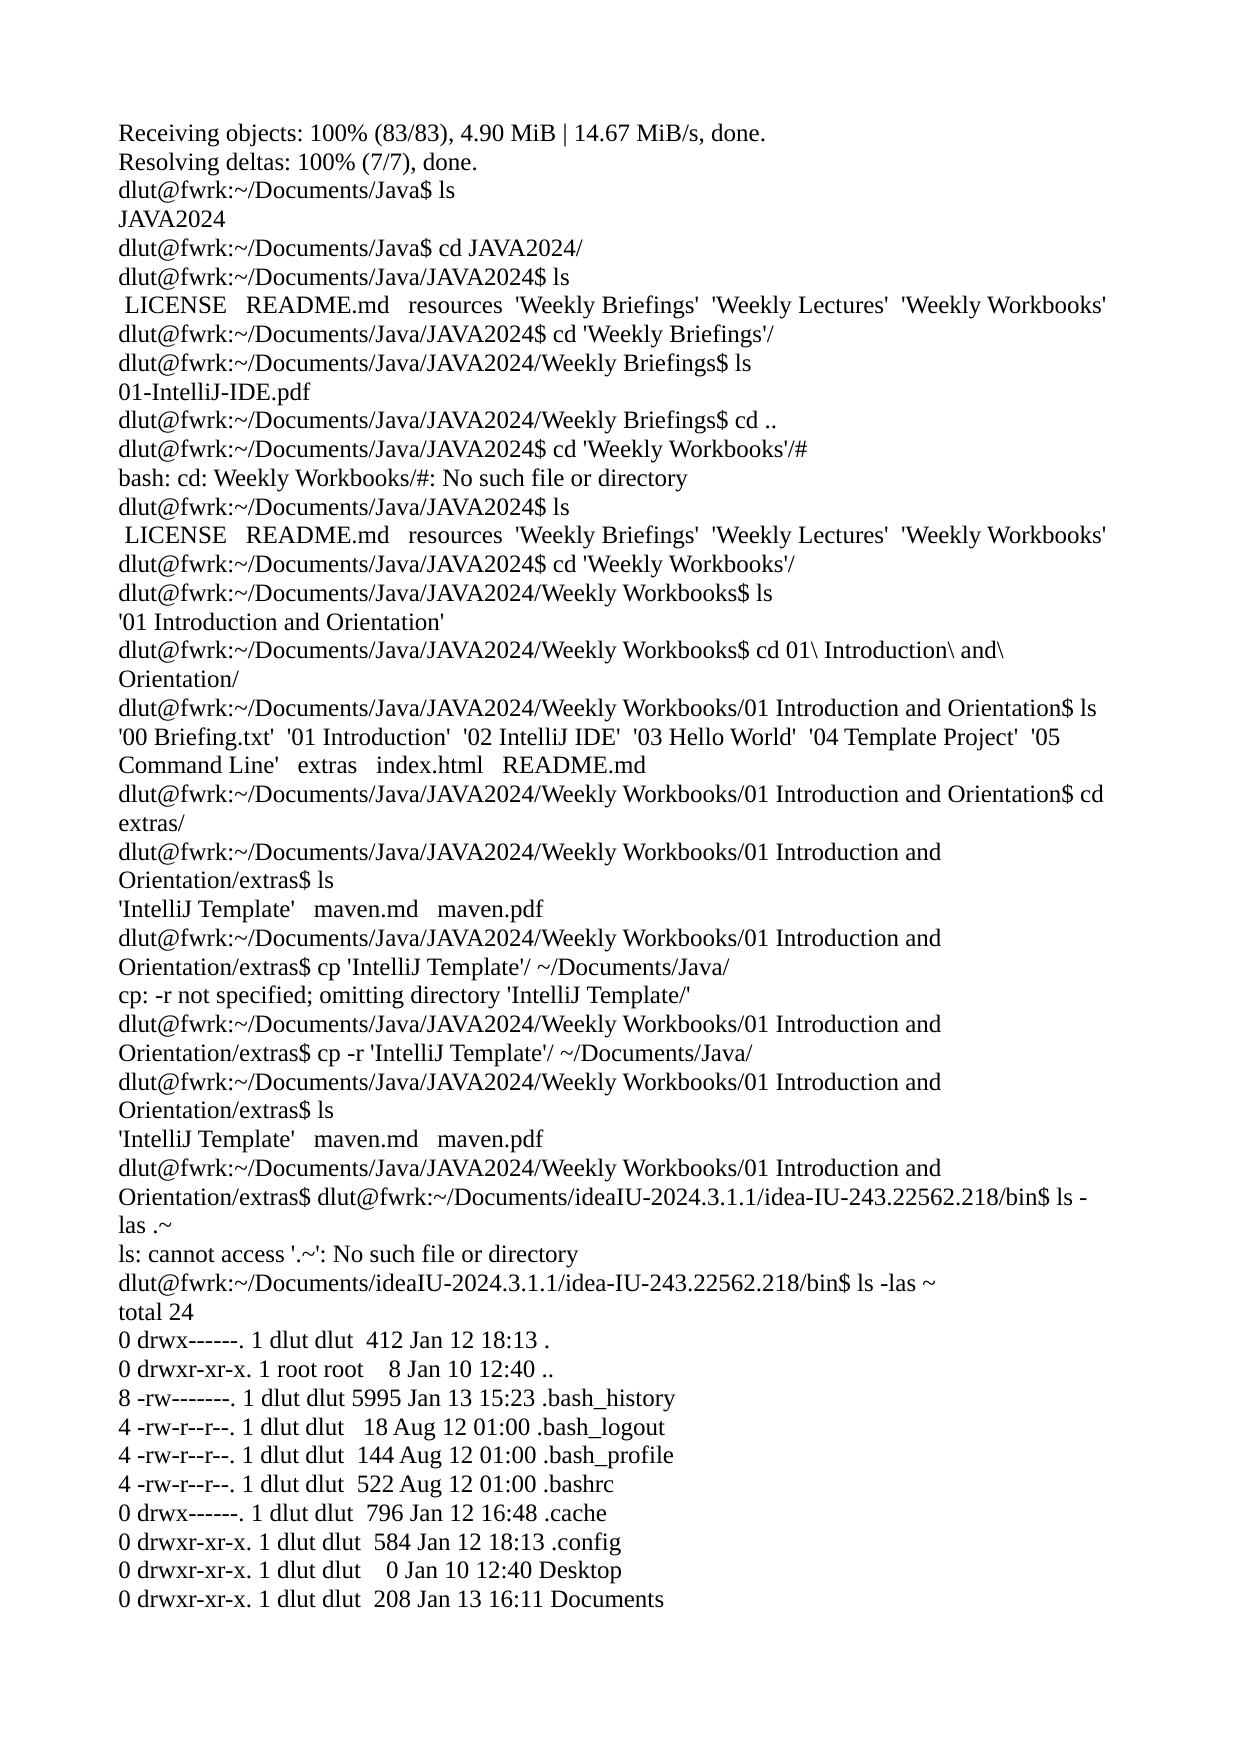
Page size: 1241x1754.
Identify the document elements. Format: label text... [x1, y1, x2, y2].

text Resolving deltas: 100% (7/7), done. [118, 147, 1122, 176]
text dlut@fwrk:~/Documents/Java$ ls [118, 176, 1122, 204]
text '00 Briefing.txt' '01 Introduction' '02 IntelliJ IDE' '03 Hello World' '04 Template Project' '05 Command Line' extras index.html README.md [118, 722, 1122, 779]
text dlut@fwrk:~/Documents/Java/JAVA2024/Weekly Workbooks$ ls [118, 578, 1122, 607]
text dlut@fwrk:~/Documents/Java/JAVA2024$ ls [118, 262, 1122, 291]
text dlut@fwrk:~/Documents/Java/JAVA2024$ cd 'Weekly Briefings'/ [118, 319, 1122, 348]
text ls: cannot access '.~': No such file or directory [118, 1239, 1122, 1268]
text LICENSE README.md resources 'Weekly Briefings' 'Weekly Lectures' 'Weekly Workbooks' [118, 521, 1122, 549]
text 4 -rw-r--r--. 1 dlut dlut 144 Aug 12 01:00 .bash_profile [118, 1441, 1122, 1469]
text dlut@fwrk:~/Documents/Java/JAVA2024/Weekly Workbooks$ cd 01\ Introduction\ and\ Orientation/ [118, 636, 1122, 693]
text dlut@fwrk:~/Documents/Java/JAVA2024/Weekly Briefings$ cd .. [118, 406, 1122, 434]
text '01 Introduction and Orientation' [118, 607, 1122, 636]
text 8 -rw-------. 1 dlut dlut 5995 Jan 13 15:23 .bash_history [118, 1383, 1122, 1412]
text JAVA2024 [118, 204, 1122, 233]
text dlut@fwrk:~/Documents/Java/JAVA2024/Weekly Briefings$ ls [118, 348, 1122, 377]
text dlut@fwrk:~/Documents/ideaIU-2024.3.1.1/idea-IU-243.22562.218/bin$ ls -las ~ [118, 1268, 1122, 1297]
text bash: cd: Weekly Workbooks/#: No such file or directory [118, 463, 1122, 492]
text 'IntelliJ Template' maven.md maven.pdf [118, 894, 1122, 923]
text Receiving objects: 100% (83/83), 4.90 MiB | 14.67 MiB/s, done. [118, 118, 1122, 147]
text dlut@fwrk:~/Documents/Java$ cd JAVA2024/ [118, 233, 1122, 262]
text 01-IntelliJ-IDE.pdf [118, 377, 1122, 406]
text total 24 [118, 1297, 1122, 1326]
text dlut@fwrk:~/Documents/Java/JAVA2024$ ls [118, 492, 1122, 521]
text cp: -r not specified; omitting directory 'IntelliJ Template/' [118, 981, 1122, 1009]
text dlut@fwrk:~/Documents/Java/JAVA2024/Weekly Workbooks/01 Introduction and Orientation/extras$ cp 'IntelliJ Template'/ ~/Documents/Java/ [118, 923, 1122, 981]
text dlut@fwrk:~/Documents/Java/JAVA2024/Weekly Workbooks/01 Introduction and Orientation$ cd extras/ [118, 779, 1122, 837]
text 0 drwxr-xr-x. 1 dlut dlut 584 Jan 12 18:13 .config [118, 1527, 1122, 1556]
text 0 drwx------. 1 dlut dlut 412 Jan 12 18:13 . [118, 1326, 1122, 1354]
text 0 drwxr-xr-x. 1 dlut dlut 208 Jan 13 16:11 Documents [118, 1584, 1122, 1613]
text 0 drwxr-xr-x. 1 dlut dlut 0 Jan 10 12:40 Desktop [118, 1556, 1122, 1584]
text dlut@fwrk:~/Documents/Java/JAVA2024/Weekly Workbooks/01 Introduction and Orientation$ ls [118, 693, 1122, 722]
text 4 -rw-r--r--. 1 dlut dlut 522 Aug 12 01:00 .bashrc [118, 1469, 1122, 1498]
text dlut@fwrk:~/Documents/Java/JAVA2024/Weekly Workbooks/01 Introduction and Orientation/extras$ cp -r 'IntelliJ Template'/ ~/Documents/Java/ [118, 1009, 1122, 1067]
text 0 drwx------. 1 dlut dlut 796 Jan 12 16:48 .cache [118, 1498, 1122, 1527]
text 0 drwxr-xr-x. 1 root root 8 Jan 10 12:40 .. [118, 1354, 1122, 1383]
text dlut@fwrk:~/Documents/Java/JAVA2024/Weekly Workbooks/01 Introduction and Orientation/extras$ ls [118, 1067, 1122, 1124]
text dlut@fwrk:~/Documents/Java/JAVA2024/Weekly Workbooks/01 Introduction and Orientation/extras$ dlut@fwrk:~/Documents/ideaIU-2024.3.1.1/idea-IU-243.22562.218/bin$ ls -las .~ [118, 1153, 1122, 1239]
text dlut@fwrk:~/Documents/Java/JAVA2024$ cd 'Weekly Workbooks'/# [118, 434, 1122, 463]
text 'IntelliJ Template' maven.md maven.pdf [118, 1124, 1122, 1153]
text dlut@fwrk:~/Documents/Java/JAVA2024$ cd 'Weekly Workbooks'/ [118, 549, 1122, 578]
text 4 -rw-r--r--. 1 dlut dlut 18 Aug 12 01:00 .bash_logout [118, 1412, 1122, 1441]
text dlut@fwrk:~/Documents/Java/JAVA2024/Weekly Workbooks/01 Introduction and Orientation/extras$ ls [118, 837, 1122, 894]
text LICENSE README.md resources 'Weekly Briefings' 'Weekly Lectures' 'Weekly Workbooks' [118, 291, 1122, 319]
